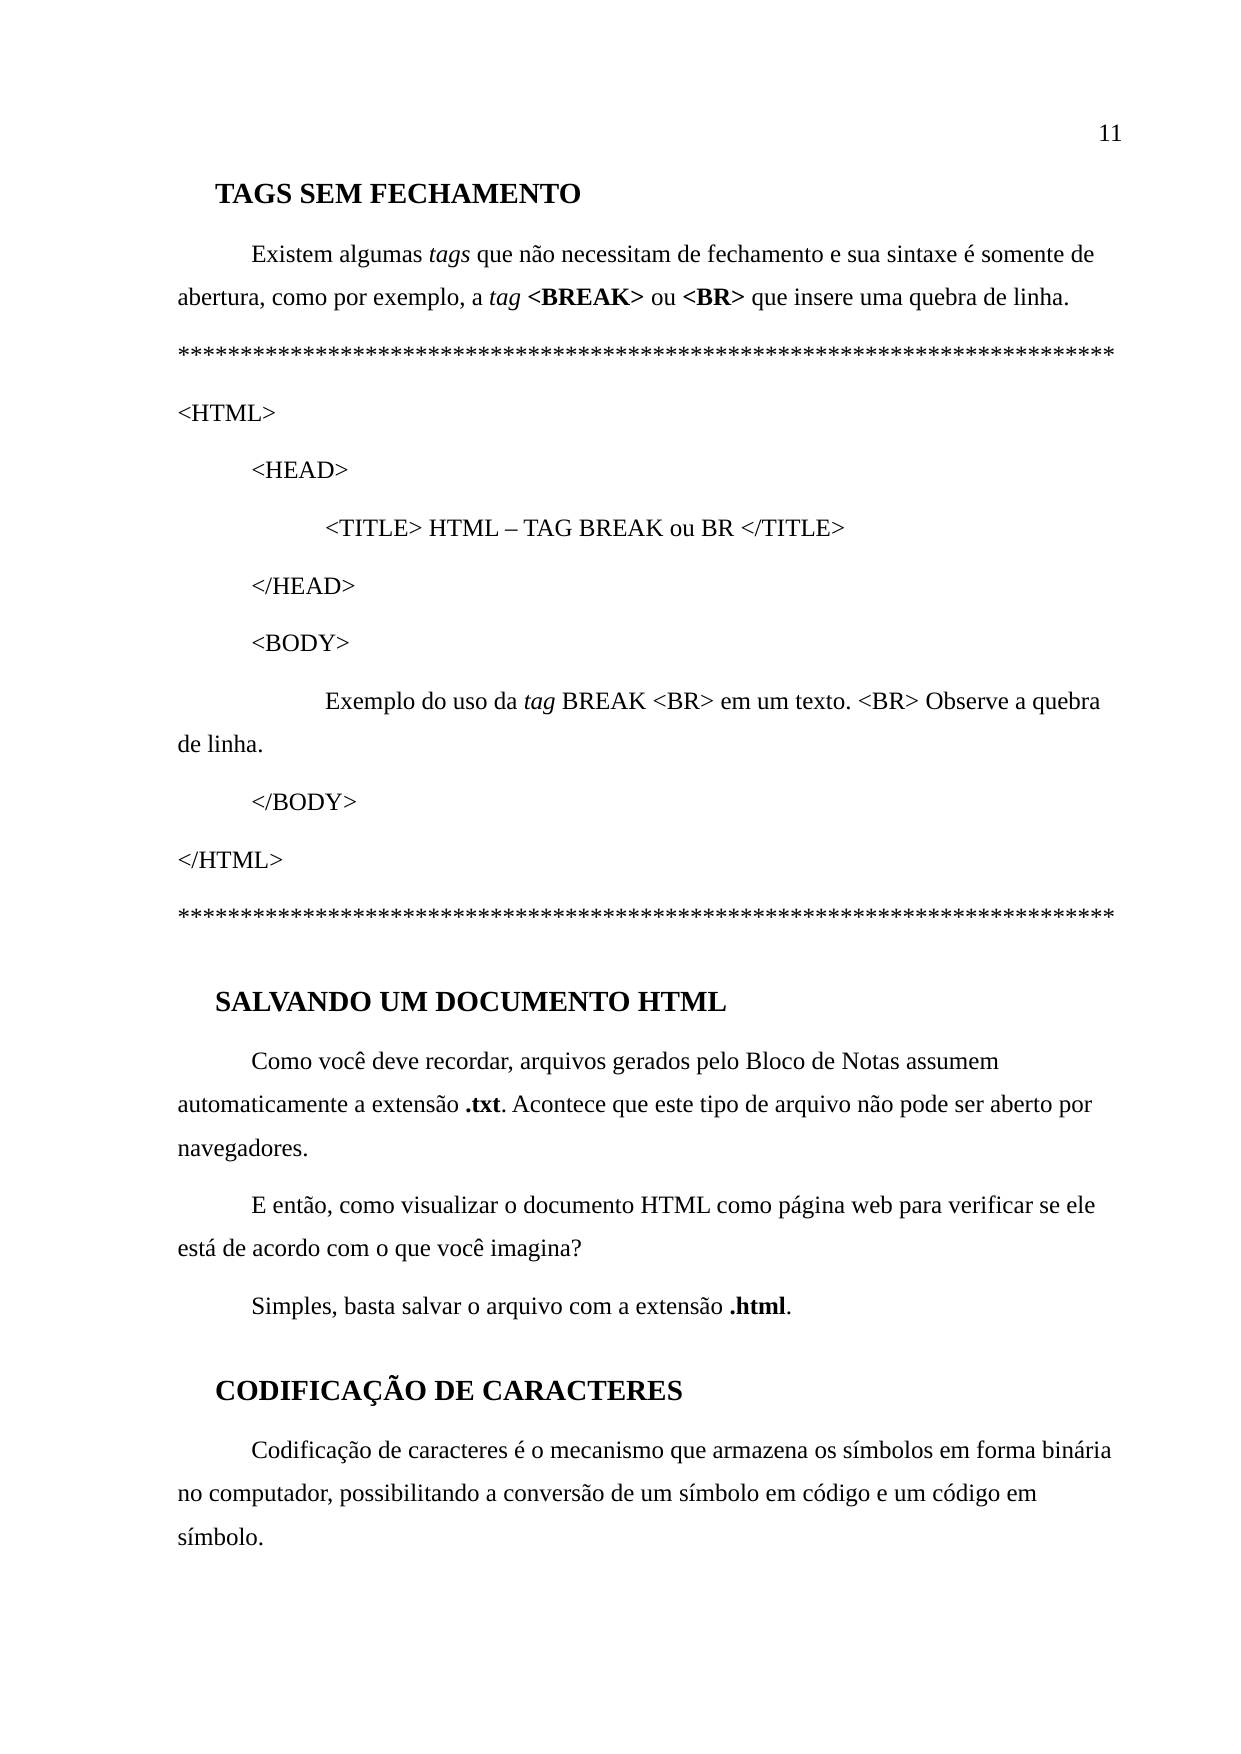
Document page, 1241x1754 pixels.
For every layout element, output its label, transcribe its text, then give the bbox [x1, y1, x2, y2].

text *************************************************************************** [177, 902, 1122, 931]
text </HEAD> [177, 571, 1122, 599]
text Existem algumas tags que não necessitam de fechamento e sua sintaxe é somente de abertura, como por exemplo, a tag <BREAK> ou <BR> que insere uma quebra de linha. [177, 239, 1122, 311]
text </HTML> [177, 845, 1122, 873]
text E então, como visualizar o documento HTML como página web para verificar se ele está de acordo com o que você imagina? [177, 1190, 1122, 1262]
text Simples, basta salvar o arquivo com a extensão .html. [177, 1291, 1122, 1320]
text Como você deve recordar, arquivos gerados pelo Bloco de Notas assumem automaticamente a extensão .txt. Acontece que este tipo de arquivo não pode ser aberto por navegadores. [177, 1046, 1122, 1161]
subtitle Salvando um documento HTML [215, 984, 1122, 1017]
text <BODY> [177, 628, 1122, 657]
text <TITLE> HTML – TAG BREAK ou BR </TITLE> [177, 513, 1122, 542]
subtitle Tags sem fechamento [215, 176, 1122, 210]
text Exemplo do uso da tag BREAK <BR> em um texto. <BR> Observe a quebra de linha. [177, 686, 1122, 758]
text </BODY> [177, 787, 1122, 816]
subtitle Codificação de caracteres [215, 1373, 1122, 1406]
text *************************************************************************** [177, 340, 1122, 369]
text Codificação de caracteres é o mecanismo que armazena os símbolos em forma binária no computador, possibilitando a conversão de um símbolo em código e um código em símbolo. [177, 1435, 1122, 1550]
text <HEAD> [177, 455, 1122, 484]
text <HTML> [177, 398, 1122, 426]
